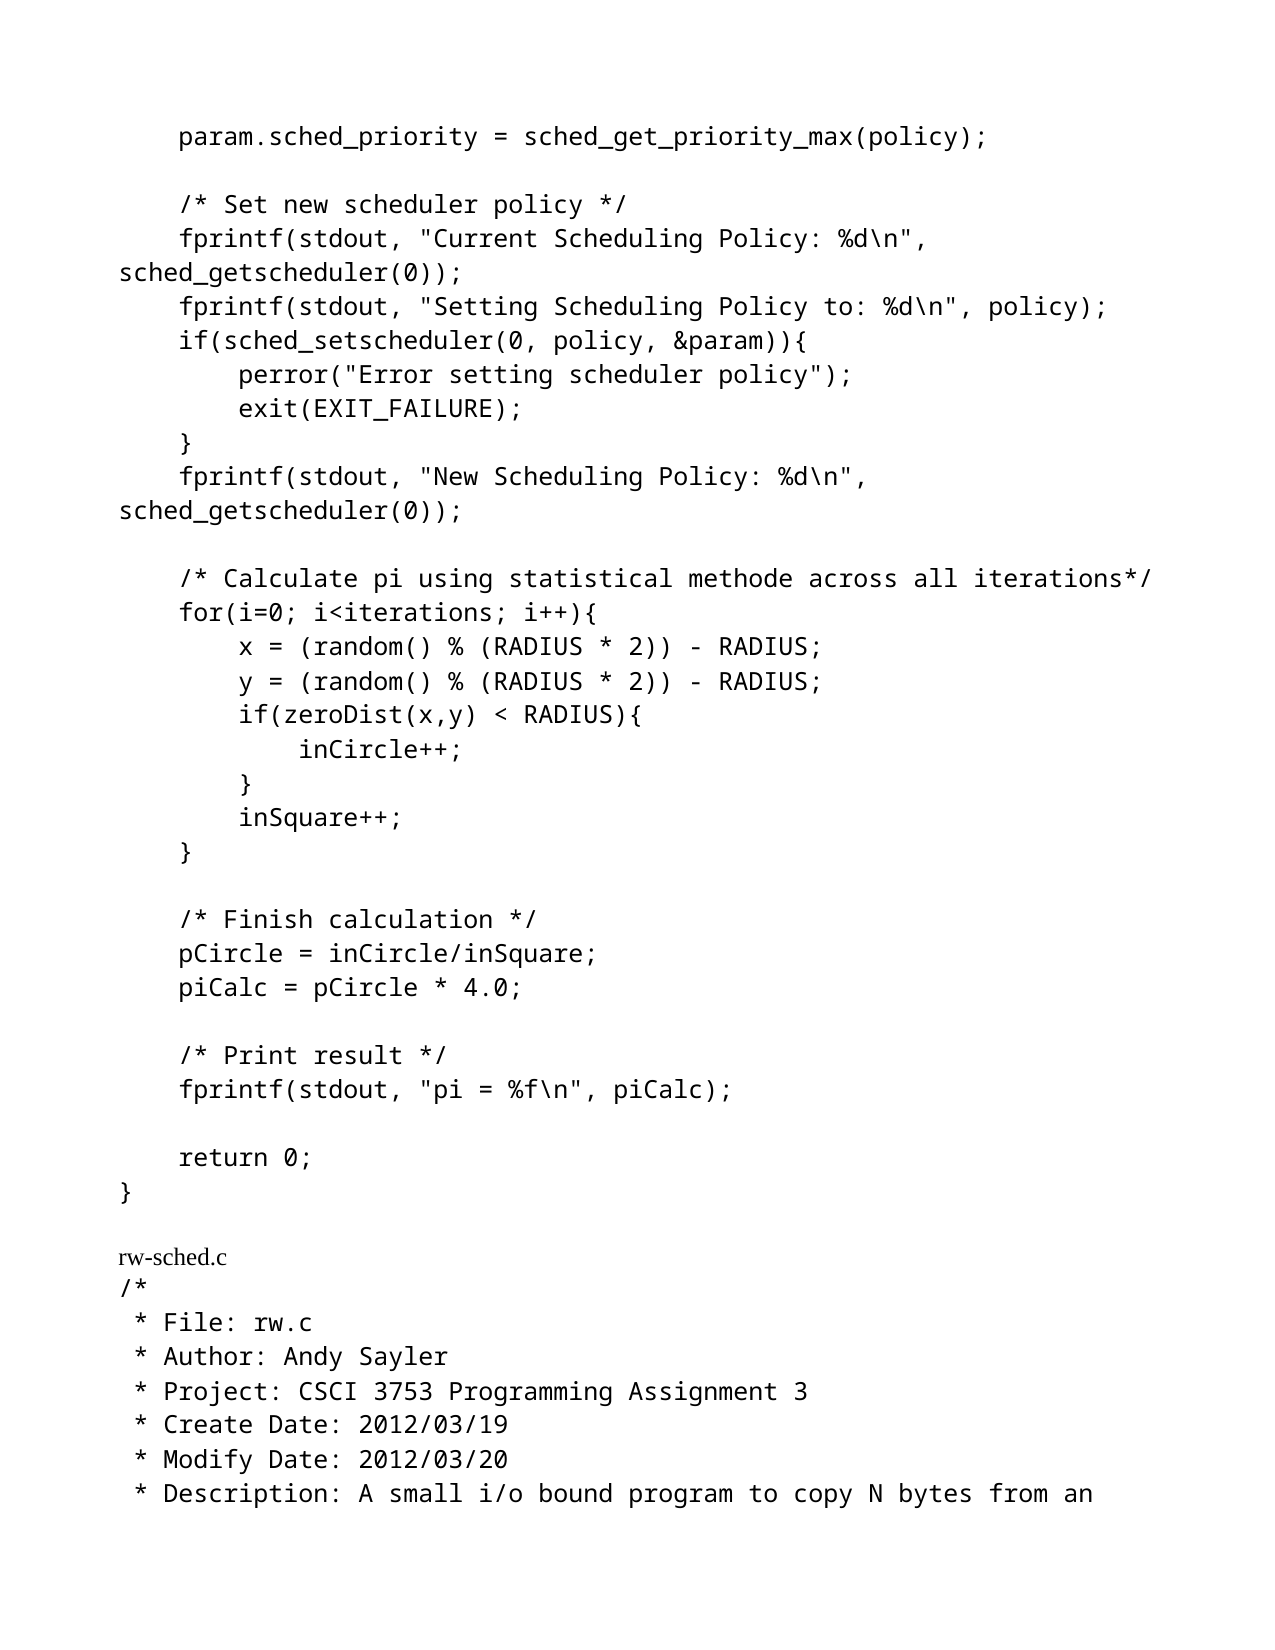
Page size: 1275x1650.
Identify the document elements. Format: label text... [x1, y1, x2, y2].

text } [118, 833, 1157, 867]
text rw-sched.c [118, 1242, 1157, 1271]
text fprintf(stdout, "New Scheduling Policy: %d\n", sched_getscheduler(0)); [118, 459, 1157, 527]
text } [118, 765, 1157, 799]
text } [118, 425, 1157, 459]
text if(zeroDist(x,y) < RADIUS){ [118, 697, 1157, 731]
text /* Finish calculation */ [118, 902, 1157, 936]
text for(i=0; i<iterations; i++){ [118, 595, 1157, 629]
text y = (random() % (RADIUS * 2)) - RADIUS; [118, 663, 1157, 697]
text inSquare++; [118, 799, 1157, 833]
text * Project: CSCI 3753 Programming Assignment 3 [118, 1373, 1157, 1407]
text x = (random() % (RADIUS * 2)) - RADIUS; [118, 629, 1157, 663]
text if(sched_setscheduler(0, policy, &param)){ [118, 322, 1157, 357]
text inCircle++; [118, 731, 1157, 765]
text return 0; [118, 1140, 1157, 1174]
text pCircle = inCircle/inSquare; [118, 936, 1157, 970]
text perror("Error setting scheduler policy"); [118, 357, 1157, 391]
text fprintf(stdout, "Setting Scheduling Policy to: %d\n", policy); [118, 288, 1157, 322]
text /* [118, 1271, 1157, 1305]
text * Description: A small i/o bound program to copy N bytes from an [118, 1475, 1157, 1509]
text fprintf(stdout, "pi = %f\n", piCalc); [118, 1072, 1157, 1106]
text * Create Date: 2012/03/19 [118, 1407, 1157, 1441]
text fprintf(stdout, "Current Scheduling Policy: %d\n", sched_getscheduler(0)); [118, 220, 1157, 288]
text exit(EXIT_FAILURE); [118, 391, 1157, 425]
text } [118, 1174, 1157, 1208]
text * Author: Andy Sayler [118, 1339, 1157, 1373]
text param.sched_priority = sched_get_priority_max(policy); [118, 118, 1157, 152]
text /* Set new scheduler policy */ [118, 186, 1157, 220]
text /* Calculate pi using statistical methode across all iterations*/ [118, 561, 1157, 595]
text /* Print result */ [118, 1038, 1157, 1072]
text * Modify Date: 2012/03/20 [118, 1441, 1157, 1475]
text piCalc = pCircle * 4.0; [118, 970, 1157, 1004]
text * File: rw.c [118, 1305, 1157, 1339]
